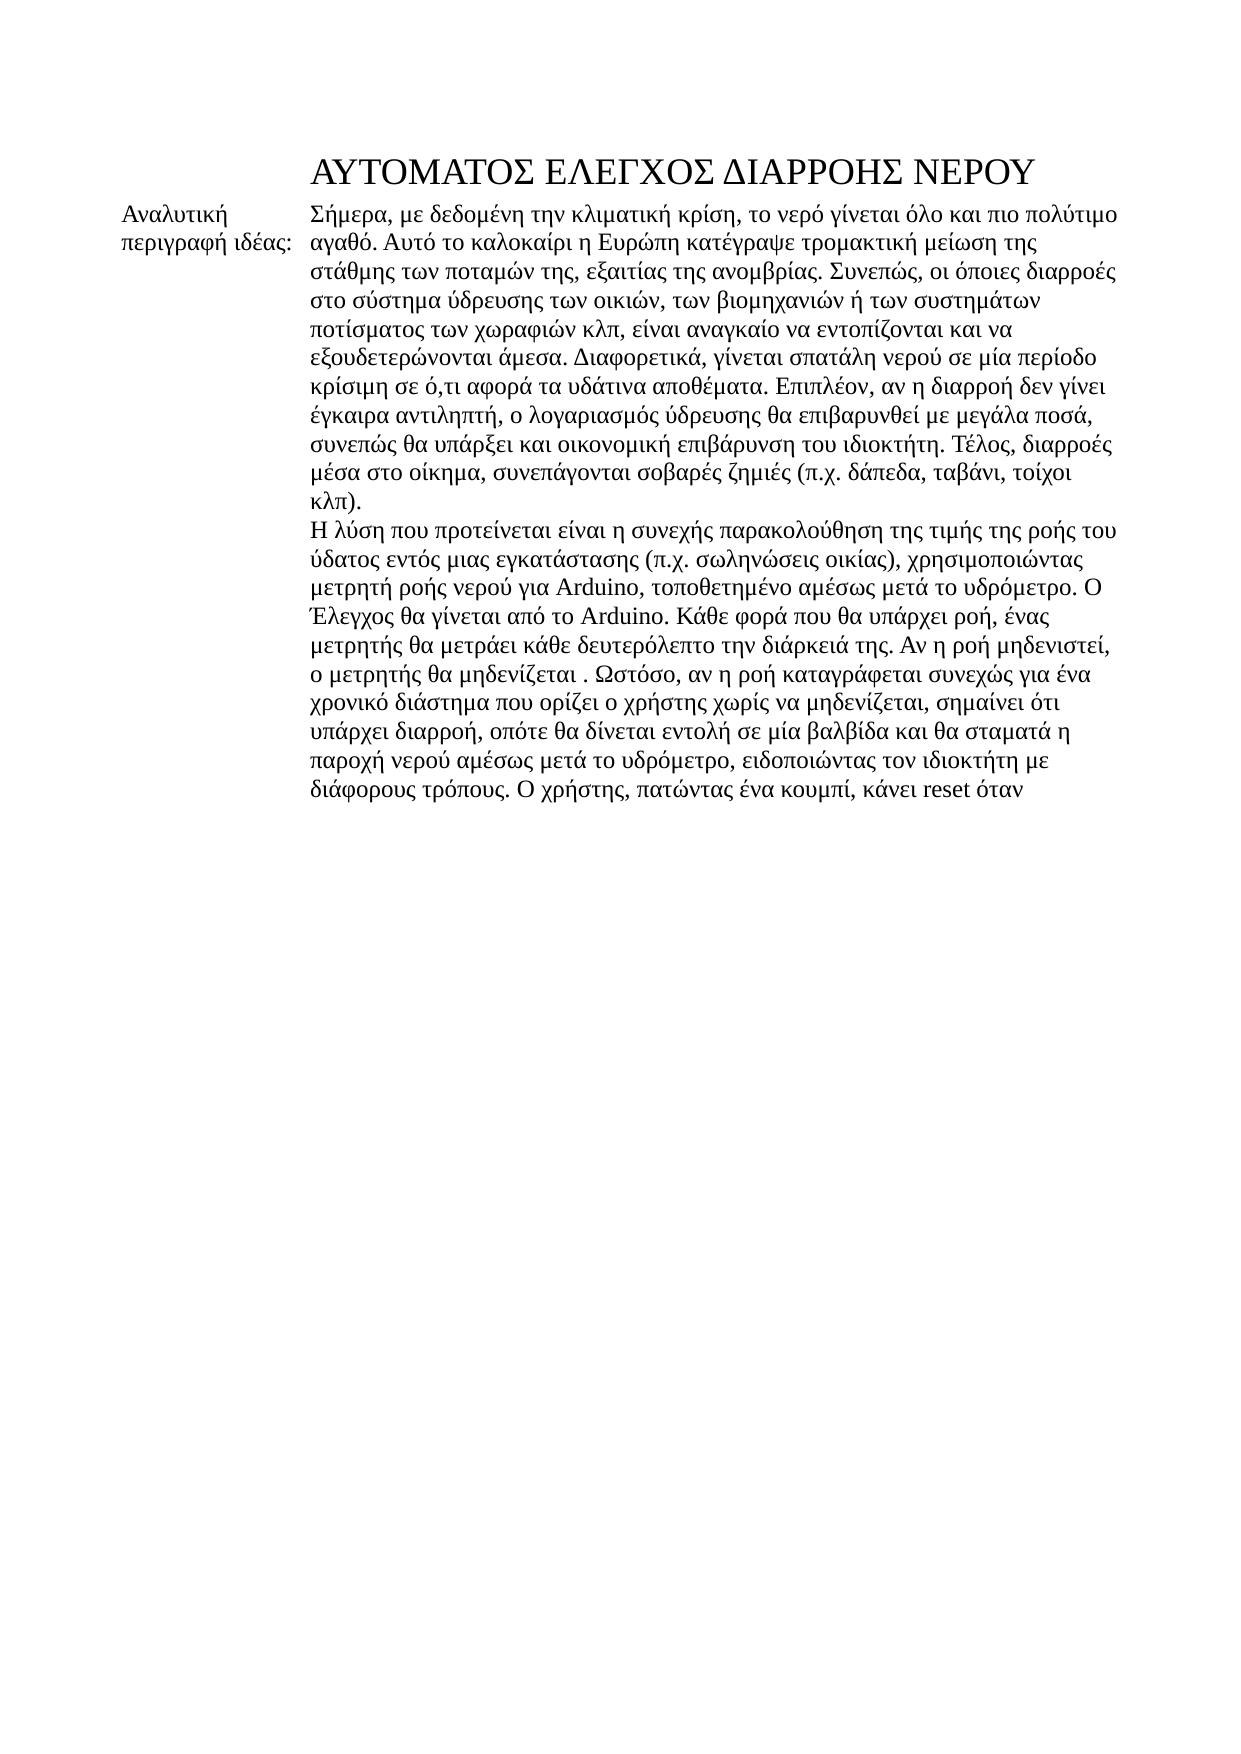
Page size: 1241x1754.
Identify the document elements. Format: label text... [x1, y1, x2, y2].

table_header [118, 147, 307, 196]
table_header ΑΥΤΟΜΑΤΟΣ ΕΛΕΓΧΟΣ ΔΙΑΡΡΟΗΣ ΝΕΡΟΥ [307, 147, 1122, 196]
table_cell Σήμερα, με δεδομένη την κλιματική κρίση, το νερό γίνεται όλο και πιο πολύτιμο αγαθό. Αυτό το καλοκαίρι η Ευρώπη κατέγραψε τρομακτική μείωση της στάθμης των ποταμών της, εξαιτίας της ανομβρίας. Συνεπώς, οι όποιες διαρροές στο σύστημα ύδρευσης των οικιών, των βιομηχανιών ή των συστημάτων ποτίσματος των χωραφιών κλπ, είναι αναγκαίο να εντοπίζονται και να εξουδετερώνονται άμεσα. Διαφορετικά, γίνεται σπατάλη νερού σε μία περίοδο κρίσιμη σε ό,τι αφορά τα υδάτινα αποθέματα. Επιπλέον, αν η διαρροή δεν γίνει έγκαιρα αντιληπτή, ο λογαριασμός ύδρευσης θα επιβαρυνθεί με μεγάλα ποσά, συνεπώς θα υπάρξει και οικονομική επιβάρυνση του ιδιοκτήτη. Τέλος, διαρροές μέσα στο οίκημα, συνεπάγονται σοβαρές ζημιές (π.χ. δάπεδα, ταβάνι, τοίχοι κλπ). Η λύση που προτείνεται είναι η συνεχής παρακολούθηση της τιμής της ροής του ύδατος εντός μιας εγκατάστασης (π.χ. σωληνώσεις οικίας), χρησιμοποιώντας μετρητή ροής νερού για Arduino, τοποθετημένο αμέσως μετά το υδρόμετρο. O Έλεγχος θα γίνεται από το Arduino. Κάθε φορά που θα υπάρχει ροή, ένας μετρητής θα μετράει κάθε δευτερόλεπτο την διάρκειά της. Αν η ροή μηδενιστεί, ο μετρητής θα μηδενίζεται . Ωστόσο, αν η ροή καταγράφεται συνεχώς για ένα χρονικό διάστημα που ορίζει ο χρήστης χωρίς να μηδενίζεται, σημαίνει ότι υπάρχει διαρροή, οπότε θα δίνεται εντολή σε μία βαλβίδα και θα σταματά η παροχή νερού αμέσως μετά το υδρόμετρο, ειδοποιώντας τον ιδιοκτήτη με διάφορους τρόπους. Ο χρήστης, πατώντας ένα κουμπί, κάνει reset όταν [307, 196, 1122, 805]
table_cell Αναλυτική περιγραφή ιδέας: [118, 196, 307, 805]
